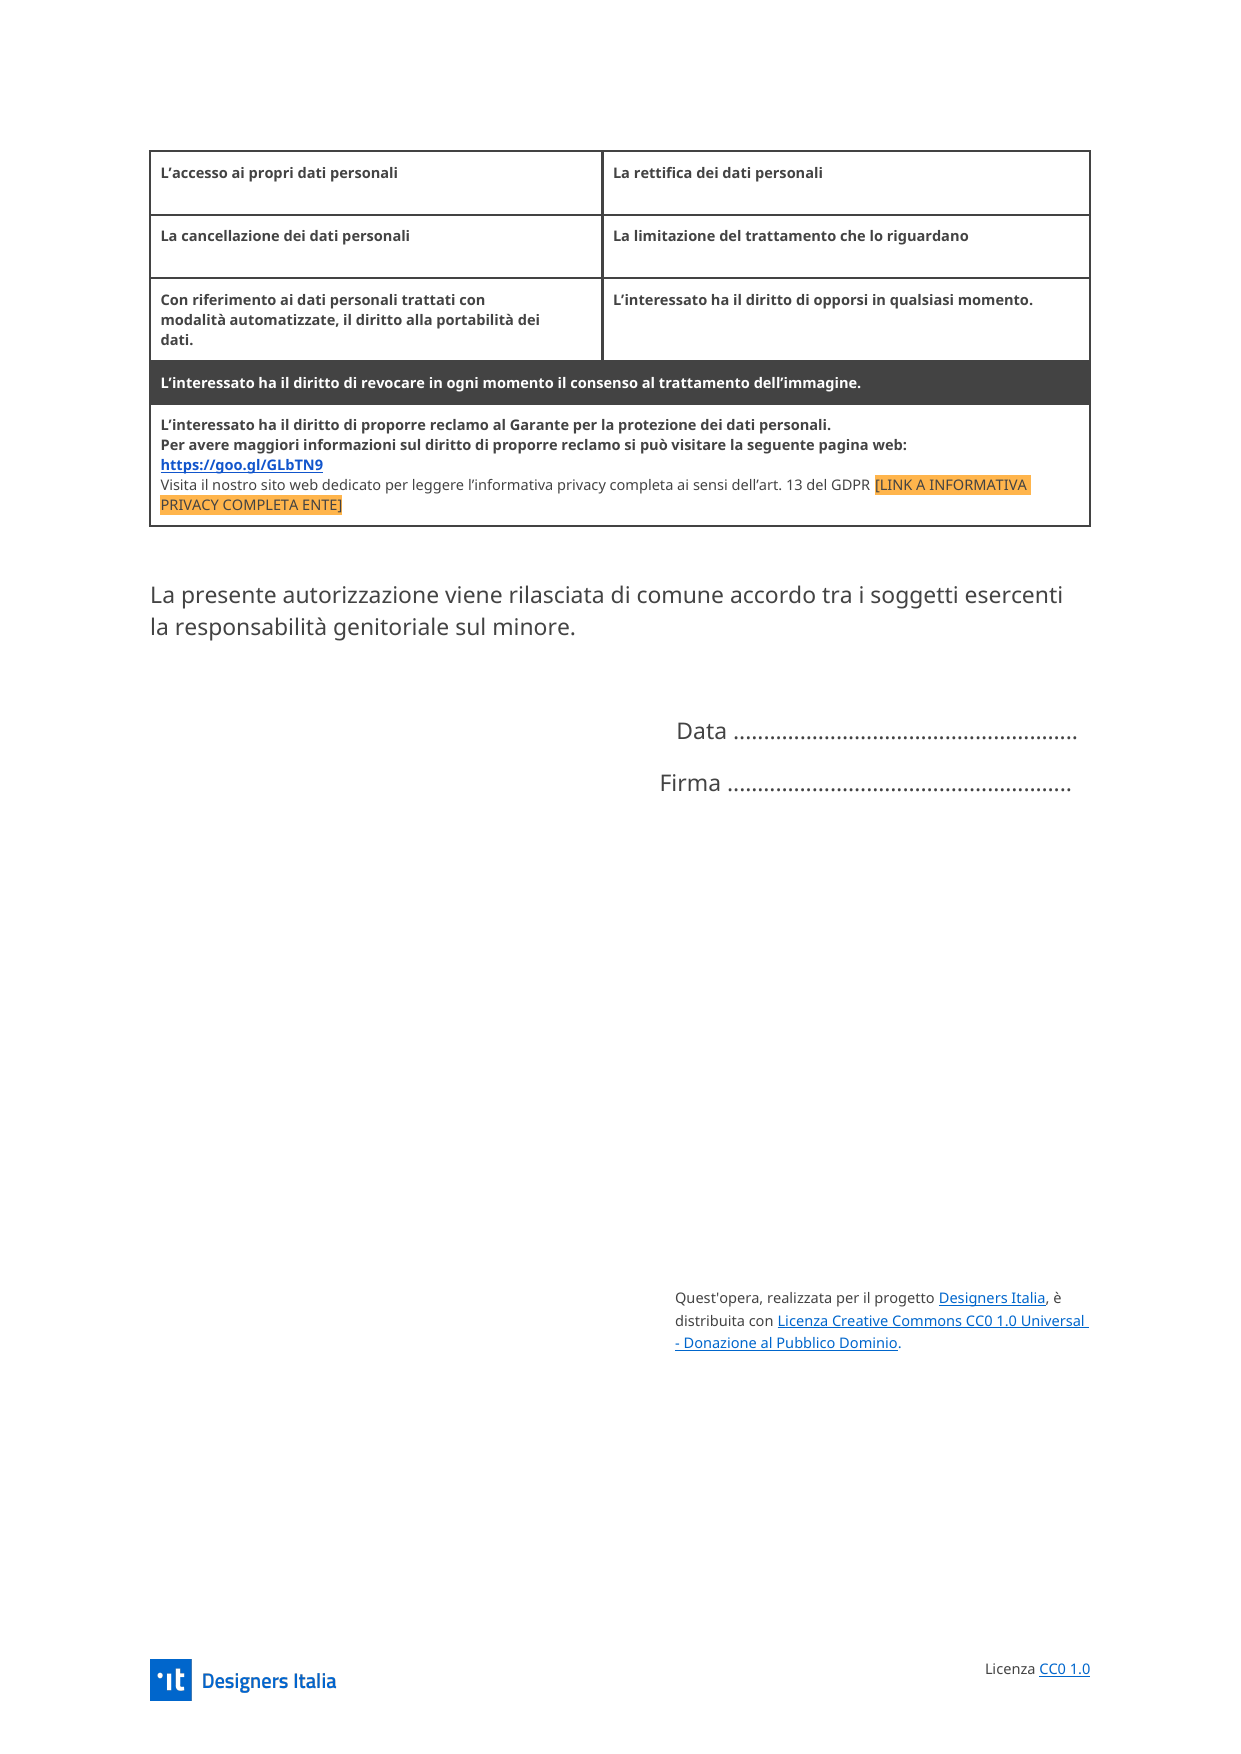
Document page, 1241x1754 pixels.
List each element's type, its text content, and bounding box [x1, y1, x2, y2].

table_cell L’interessato ha il diritto di opporsi in qualsiasi momento. [604, 279, 1089, 360]
text Data ..………………………………..…………….. [150, 715, 1078, 746]
table_cell L’interessato ha il diritto di proporre reclamo al Garante per la protezione dei dati personali. Per avere maggiori informazioni sul diritto di proporre reclamo si può visitare la seguente pagina web: https://goo.gl/GLbTN9 Visita il nostro sito web dedicato per leggere l’informativa privacy completa ai sensi dell’art. 13 del GDPR [LINK A INFORMATIVA PRIVACY COMPLETA ENTE] [151, 405, 1089, 525]
table_cell La cancellazione dei dati personali [151, 216, 601, 277]
table_cell L’accesso ai propri dati personali [151, 152, 601, 214]
text Firma ..………………………………..…………….. [150, 767, 1078, 798]
picture [150, 1659, 347, 1701]
text La presente autorizzazione viene rilasciata di comune accordo tra i soggetti esercenti la responsabilità genitoriale sul minore. [150, 579, 1078, 642]
table_cell La limitazione del trattamento che lo riguardano [604, 216, 1089, 277]
table_cell Con riferimento ai dati personali trattati con modalità automatizzate, il diritto alla portabilità dei dati. [151, 279, 601, 360]
table_cell La rettifica dei dati personali [604, 152, 1089, 214]
table_cell L’interessato ha il diritto di revocare in ogni momento il consenso al trattamento dell’immagine. [151, 362, 1089, 403]
text Quest'opera, realizzata per il progetto Designers Italia, è distribuita con Licenza Creative Commons CC0 1.0 Universal - Donazione al Pubblico Dominio. [675, 1288, 1090, 1353]
